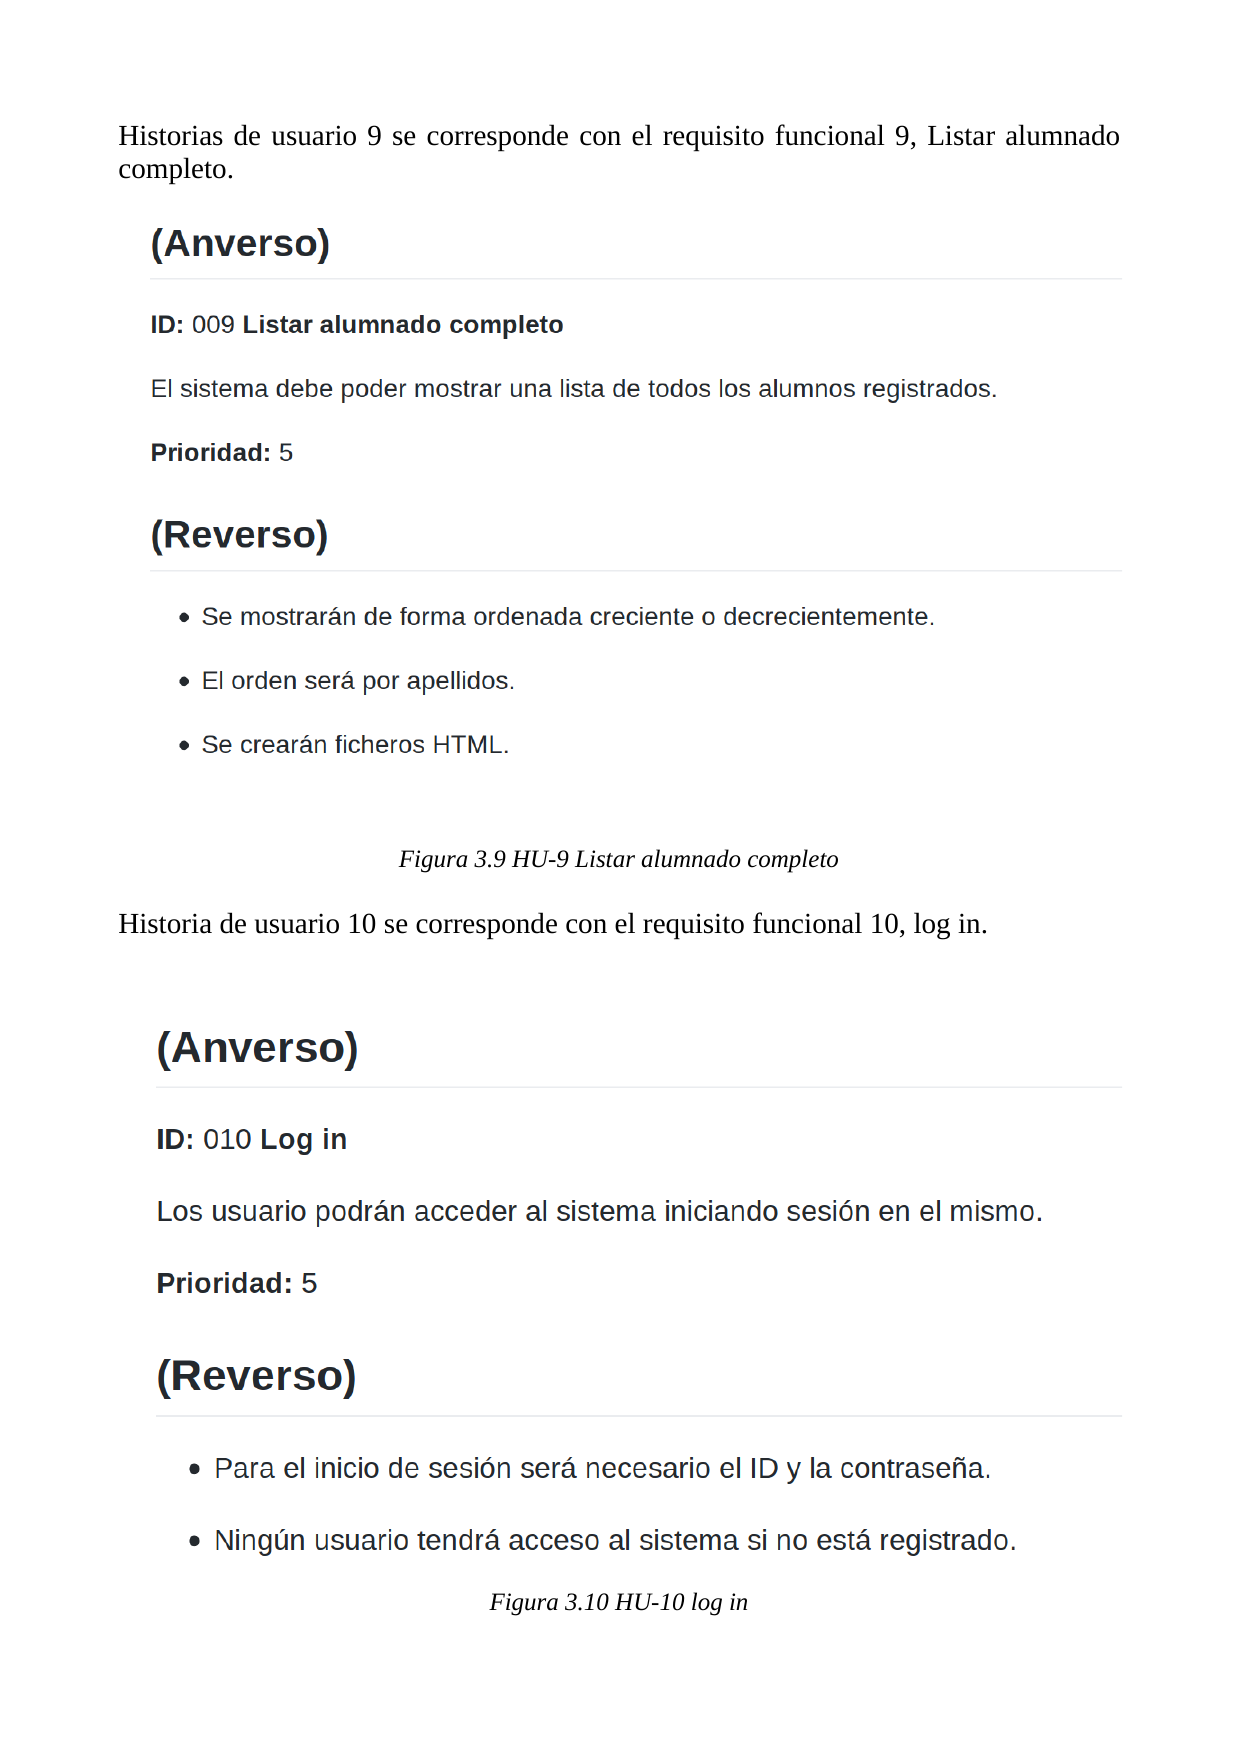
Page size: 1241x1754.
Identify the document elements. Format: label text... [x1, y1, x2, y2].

picture [118, 192, 1123, 811]
text Historias de usuario 9 se corresponde con el requisito funcional 9, Listar alumnado completo. [118, 118, 1122, 185]
text Figura 3.10 HU-10 log in [118, 1588, 1122, 1616]
text Historia de usuario 10 se corresponde con el requisito funcional 10, log in. [118, 906, 1122, 940]
picture [118, 977, 1123, 1588]
text [118, 973, 1122, 977]
text Figura 3.9 HU-9 Listar alumnado completo [118, 844, 1122, 873]
